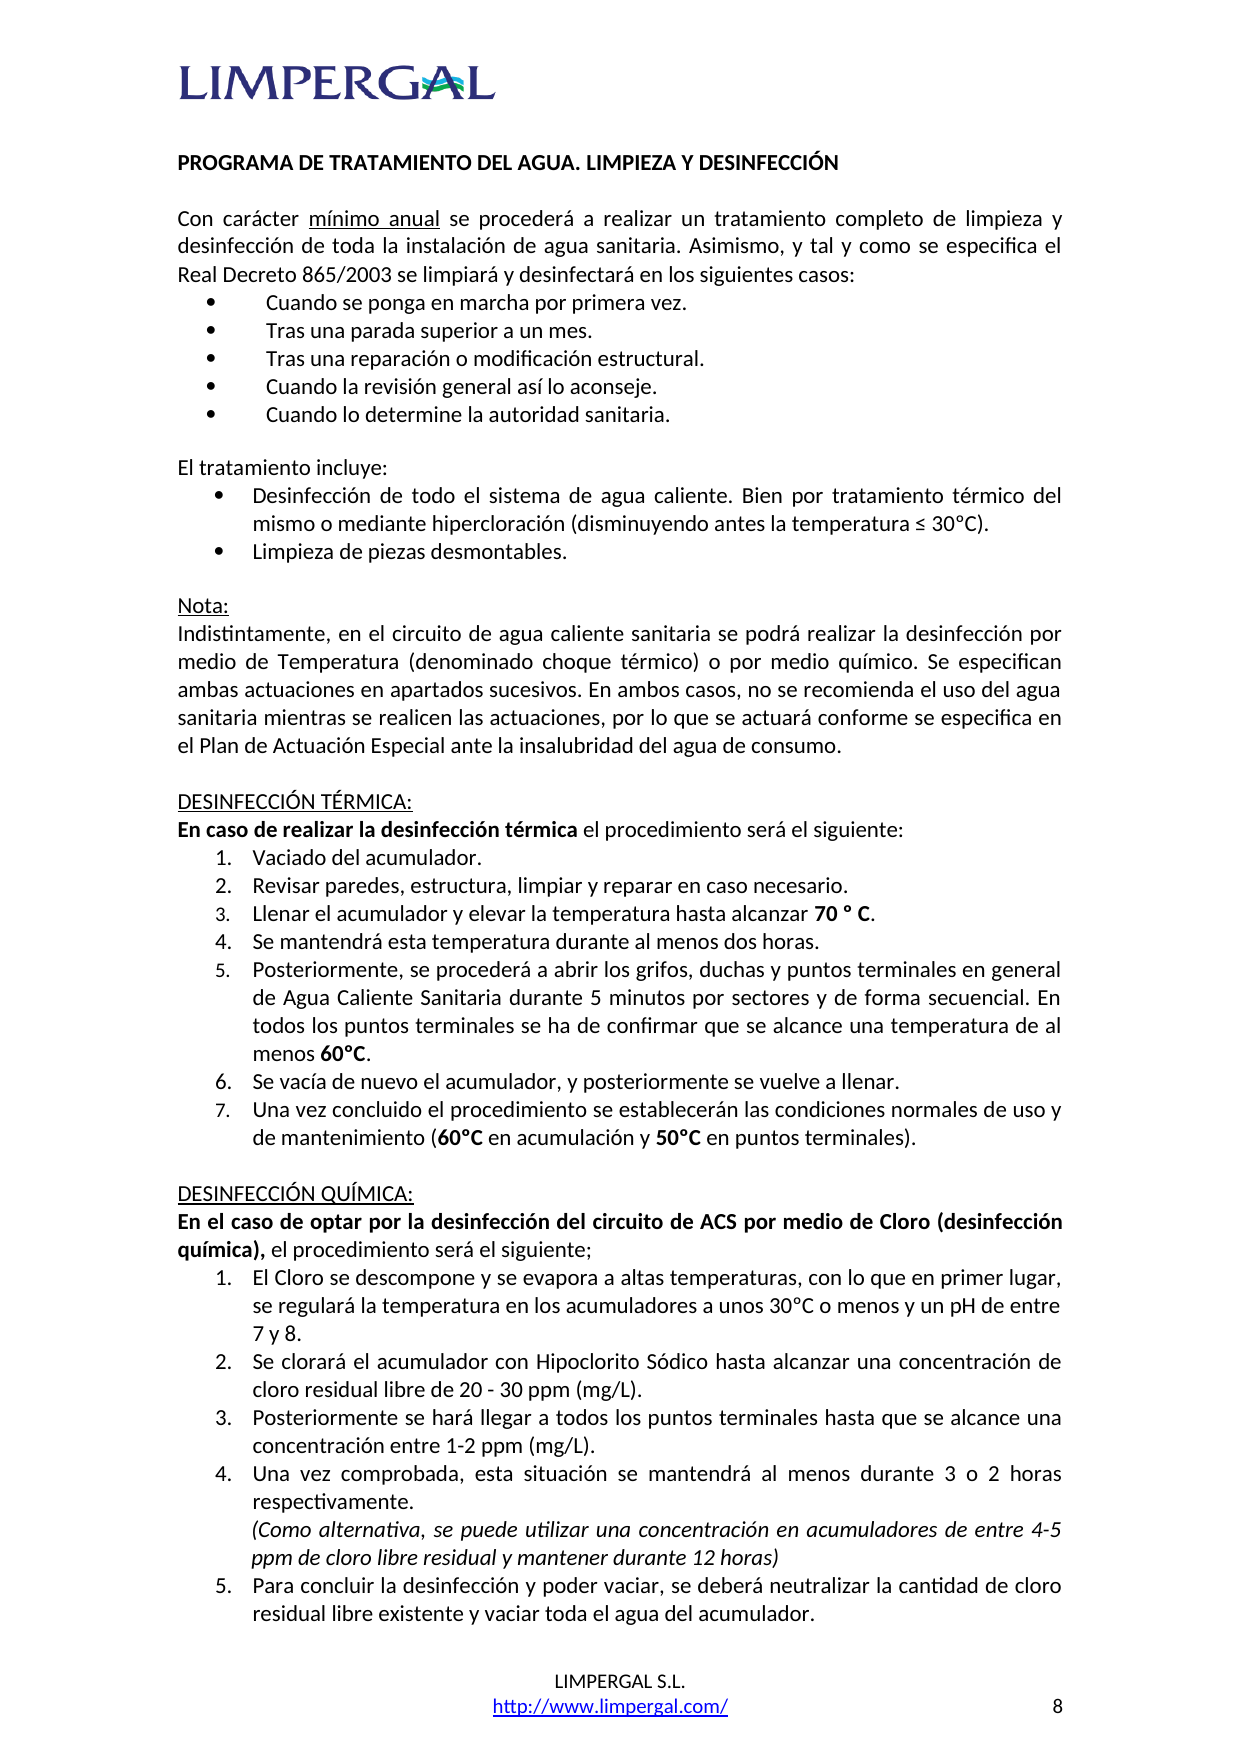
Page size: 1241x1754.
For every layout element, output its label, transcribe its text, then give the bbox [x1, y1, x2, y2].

text En caso de realizar la desinfección térmica el procedimiento será el siguiente: [177, 815, 1063, 843]
list Posteriormente, se procederá a abrir los grifos, duchas y puntos terminales en general de Agua Caliente Sanitaria durante 5 minutos por sectores y de forma secuencial. En todos los puntos terminales se ha de confirmar que se alcance una temperatura de al menos 60ºC. [215, 955, 1063, 1067]
list Llenar el acumulador y elevar la temperatura hasta alcanzar 70 º C. [215, 899, 1063, 927]
list Se mantendrá esta temperatura durante al menos dos horas. [215, 927, 1063, 955]
text En el caso de optar por la desinfección del circuito de ACS por medio de Cloro (desinfección química), el procedimiento será el siguiente; [177, 1207, 1063, 1263]
text (Como alternativa, se puede utilizar una concentración en acumuladores de entre 4-5 ppm de cloro libre residual y mantener durante 12 horas) [251, 1515, 1063, 1571]
text DESINFECCIÓN QUÍMICA: [177, 1179, 1063, 1207]
list Se clorará el acumulador con Hipoclorito Sódico hasta alcanzar una concentración de cloro residual libre de 20 - 30 ppm (mg/L). [215, 1347, 1063, 1403]
list Se vacía de nuevo el acumulador, y posteriormente se vuelve a llenar. [215, 1067, 1063, 1095]
text PROGRAMA DE TRATAMIENTO DEL AGUA. LIMPIEZA Y DESINFECCIÓN [177, 148, 1063, 176]
list Tras una parada superior a un mes. [207, 316, 1063, 344]
list Cuando la revisión general así lo aconseje. [207, 372, 1063, 400]
list Cuando lo determine la autoridad sanitaria. [207, 400, 1063, 428]
list Para concluir la desinfección y poder vaciar, se deberá neutralizar la cantidad de cloro residual libre existente y vaciar toda el agua del acumulador. [215, 1571, 1063, 1627]
list Revisar paredes, estructura, limpiar y reparar en caso necesario. [215, 871, 1063, 899]
list Tras una reparación o modificación estructural. [207, 344, 1063, 372]
text Con carácter mínimo anual se procederá a realizar un tratamiento completo de limpieza y desinfección de toda la instalación de agua sanitaria. Asimismo, y tal y como se especifica el Real Decreto 865/2003 se limpiará y desinfectará en los siguientes casos: [177, 204, 1063, 288]
text El tratamiento incluye: [177, 453, 1063, 481]
text DESINFECCIÓN TÉRMICA: [177, 787, 1063, 815]
list Una vez concluido el procedimiento se establecerán las condiciones normales de uso y de mantenimiento (60ºC en acumulación y 50ºC en puntos terminales). [215, 1095, 1063, 1151]
list Limpieza de piezas desmontables. [215, 537, 1063, 565]
text Indistintamente, en el circuito de agua caliente sanitaria se podrá realizar la desinfección por medio de Temperatura (denominado choque térmico) o por medio químico. Se especifican ambas actuaciones en apartados sucesivos. En ambos casos, no se recomienda el uso del agua sanitaria mientras se realicen las actuaciones, por lo que se actuará conforme se especifica en el Plan de Actuación Especial ante la insalubridad del agua de consumo. [177, 619, 1063, 759]
list Una vez comprobada, esta situación se mantendrá al menos durante 3 o 2 horas respectivamente. [215, 1459, 1063, 1515]
list El Cloro se descompone y se evapora a altas temperaturas, con lo que en primer lugar, se regulará la temperatura en los acumuladores a unos 30ºC o menos y un pH de entre 7 y 8. [215, 1263, 1063, 1347]
list Posteriormente se hará llegar a todos los puntos terminales hasta que se alcance una concentración entre 1-2 ppm (mg/L). [215, 1403, 1063, 1459]
list Desinfección de todo el sistema de agua caliente. Bien por tratamiento térmico del mismo o mediante hipercloración (disminuyendo antes la temperatura ≤ 30ºC). [215, 481, 1063, 537]
text Nota: [177, 591, 1063, 619]
list Vaciado del acumulador. [215, 843, 1063, 871]
list Cuando se ponga en marcha por primera vez. [207, 288, 1063, 316]
picture [177, 44, 498, 103]
